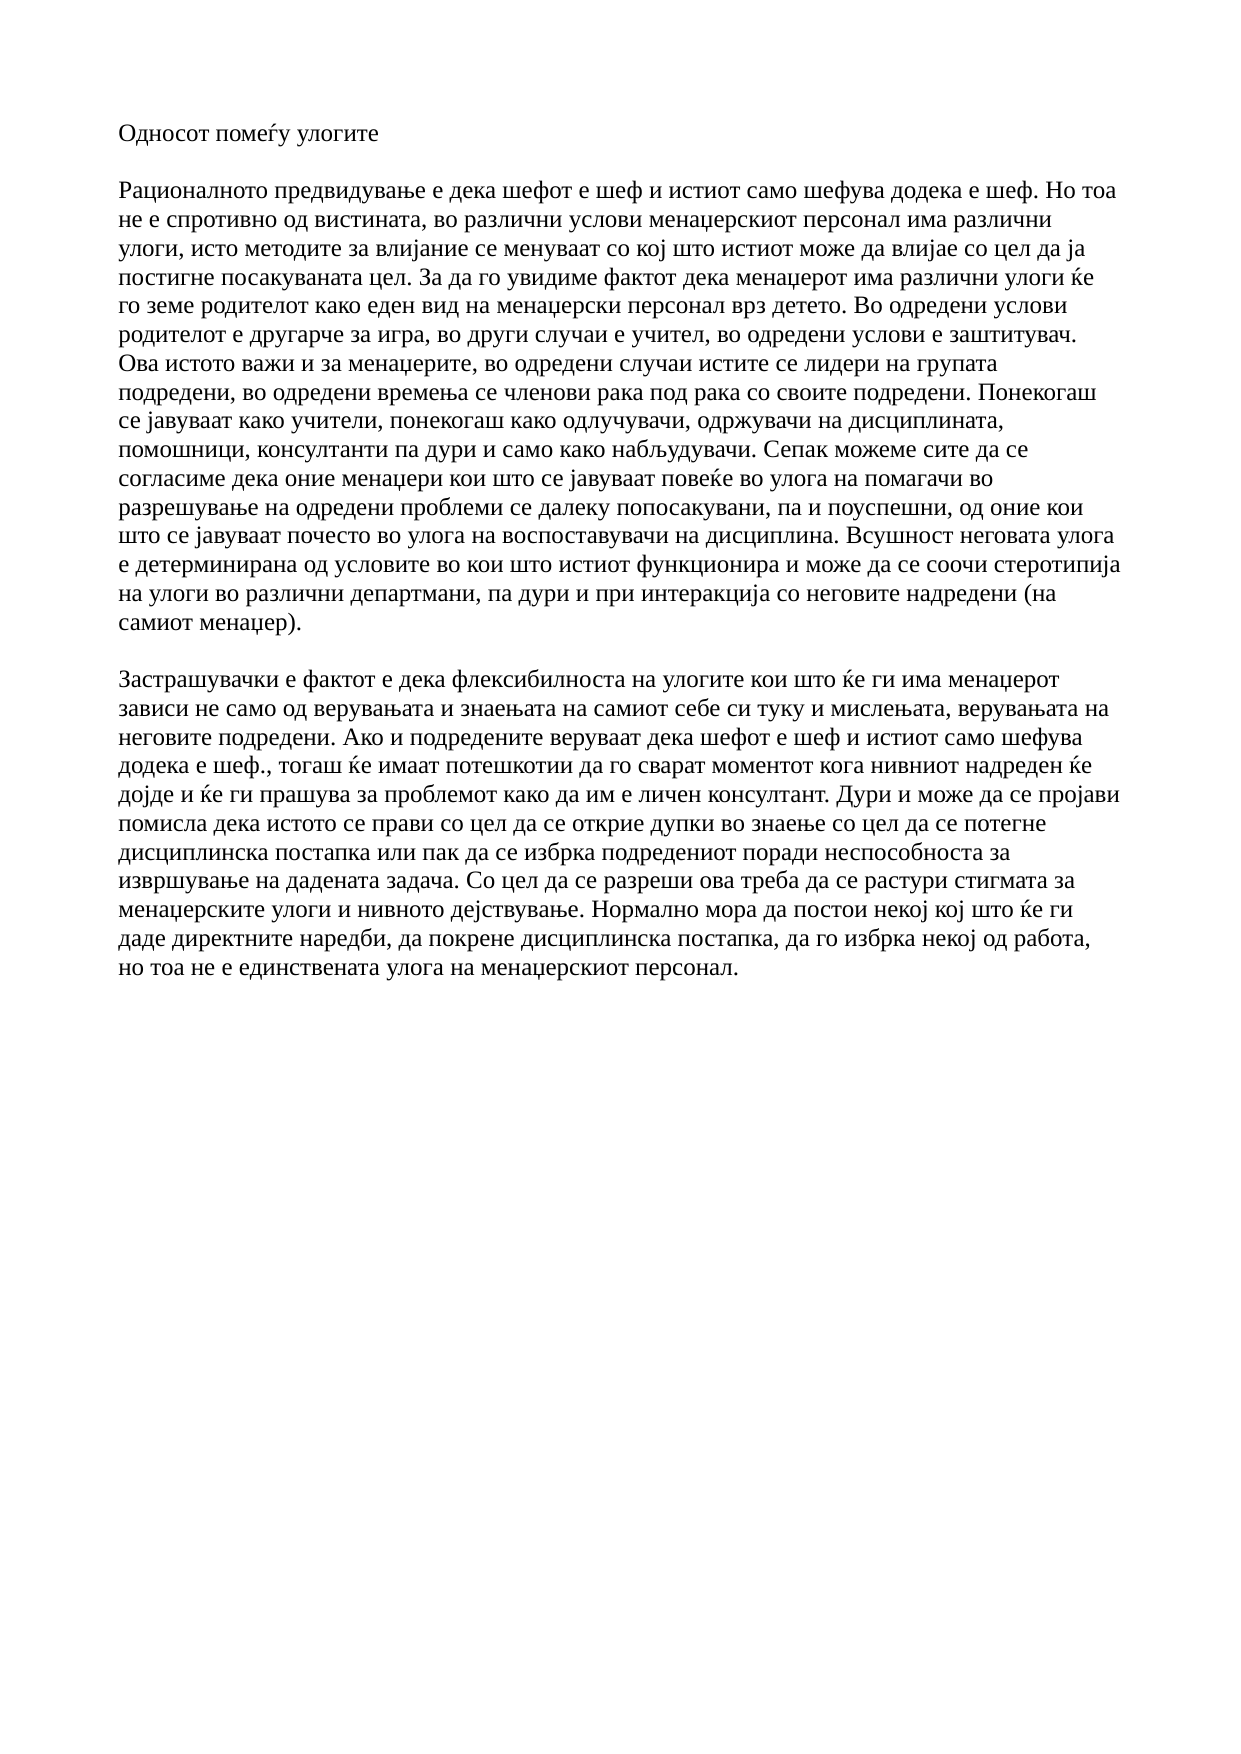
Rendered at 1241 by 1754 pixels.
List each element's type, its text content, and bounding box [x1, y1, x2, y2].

text Рационалното предвидување е дека шефот е шеф и истиот само шефува додека е шеф. Но тоа не е спротивно од вистината, во различни услови менаџерскиот персонал има различни улоги, исто методите за влијание се менуваат со кој што истиот може да влијае со цел да ја постигне посакуваната цел. За да го увидиме фактот дека менаџерот има различни улоги ќе го земе родителот како еден вид на менаџерски персонал врз детето. Во одредени услови родителот е другарче за игра, во други случаи е учител, во одредени услови е заштитувач. Ова истото важи и за менаџерите, во одредени случаи истите се лидери на групата подредени, во одредени времења се членови рака под рака со своите подредени. Понекогаш се јавуваат како учители, понекогаш како одлучувачи, одржувачи на дисциплината, помошници, консултанти па дури и само како набљудувачи. Сепак можеме сите да се согласиме дека оние менаџери кои што се јавуваат повеќе во улога на помагачи во разрешување на одредени проблеми се далеку попосакувани, па и поуспешни, од оние кои што се јавуваат почесто во улога на воспоставувачи на дисциплина. Всушност неговата улога е детерминирана од условите во кои што истиот функционира и може да се соочи стеротипија на улоги во различни департмани, па дури и при интеракција со неговите надредени (на самиот менаџер). [118, 176, 1122, 636]
text Односот помеѓу улогите [118, 118, 1122, 147]
text Застрашувачки е фактот е дека флексибилноста на улогите кои што ќе ги има менаџерот зависи не само од верувањата и знаењата на самиот себе си туку и мислењата, верувањата на неговите подредени. Ако и подредените веруваат дека шефот е шеф и истиот само шефува додека е шеф., тогаш ќе имаат потешкотии да го сварат моментот кога нивниот надреден ќе дојде и ќе ги прашува за проблемот како да им е личен консултант. Дури и може да се пројави помисла дека истото се прави со цел да се открие дупки во знаење со цел да се потегне дисциплинска постапка или пак да се избрка подредениот поради неспособноста за извршување на дадената задача. Со цел да се разреши ова треба да се растури стигмата за менаџерските улоги и нивното дејствување. Нормално мора да постои некој кој што ќе ги даде директните наредби, да покрене дисциплинска постапка, да го избрка некој од работа, но тоа не е единствената улога на менаџерскиот персонал. [118, 664, 1122, 981]
